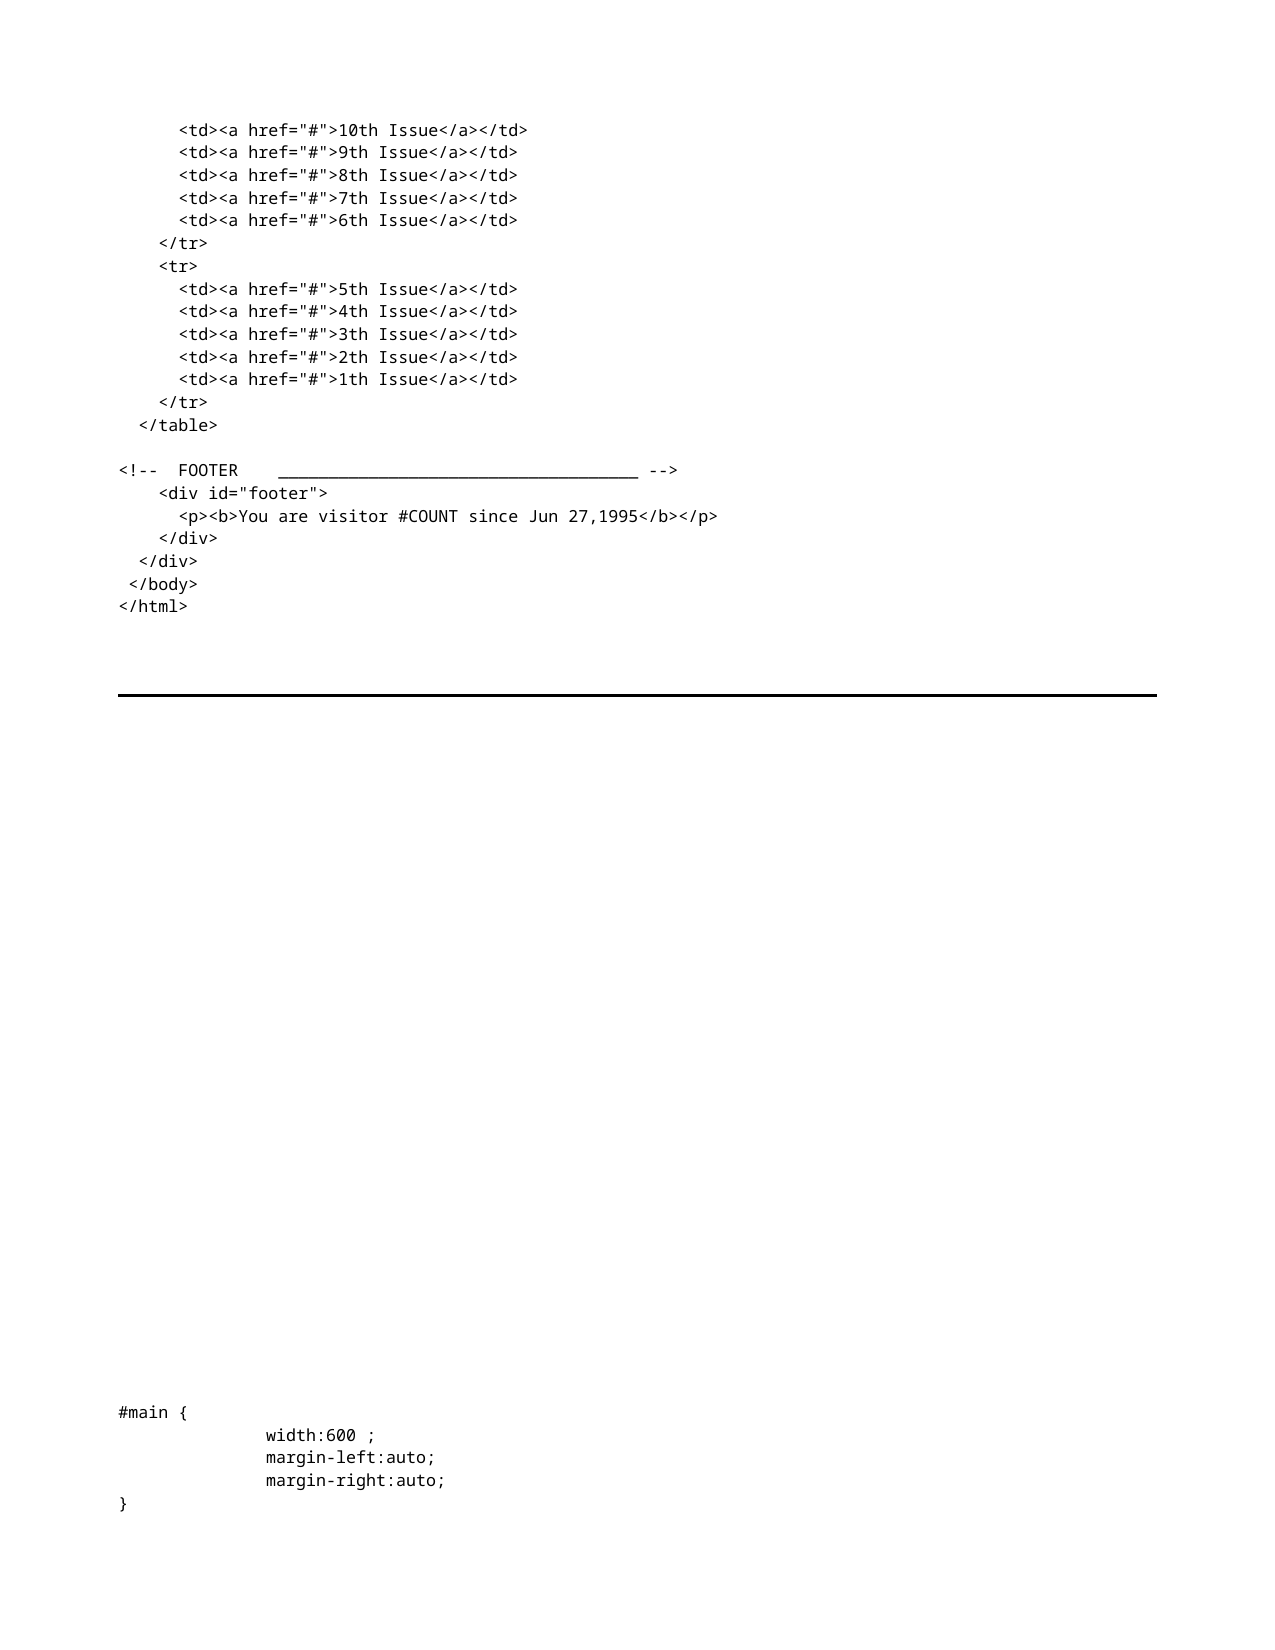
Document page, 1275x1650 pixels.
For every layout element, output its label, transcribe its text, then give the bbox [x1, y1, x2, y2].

text <tr> [118, 254, 1157, 277]
text <p><b>You are visitor #COUNT since Jun 27,1995</b></p> [118, 504, 1157, 527]
text width:600 ; [118, 1423, 1157, 1446]
text } [118, 1491, 1157, 1514]
text #main { [118, 1401, 1157, 1423]
text <td><a href="#">4th Issue</a></td> [118, 300, 1157, 322]
text <td><a href="#">9th Issue</a></td> [118, 141, 1157, 163]
text margin-right:auto; [118, 1469, 1157, 1491]
text </body> [118, 572, 1157, 595]
text <td><a href="#">8th Issue</a></td> [118, 163, 1157, 186]
text </div> [118, 549, 1157, 572]
text <td><a href="#">10th Issue</a></td> [118, 118, 1157, 141]
text <td><a href="#">3th Issue</a></td> [118, 322, 1157, 345]
text </tr> [118, 391, 1157, 413]
text <!-- FOOTER ____________________________________ --> [118, 459, 1157, 481]
text <td><a href="#">1th Issue</a></td> [118, 368, 1157, 391]
text </tr> [118, 232, 1157, 254]
text </div> [118, 527, 1157, 549]
text </table> [118, 413, 1157, 436]
text <td><a href="#">2th Issue</a></td> [118, 345, 1157, 368]
text <td><a href="#">5th Issue</a></td> [118, 277, 1157, 300]
text <td><a href="#">7th Issue</a></td> [118, 186, 1157, 209]
text </html> [118, 595, 1157, 618]
text <div id="footer"> [118, 481, 1157, 504]
text margin-left:auto; [118, 1446, 1157, 1469]
text <td><a href="#">6th Issue</a></td> [118, 209, 1157, 232]
